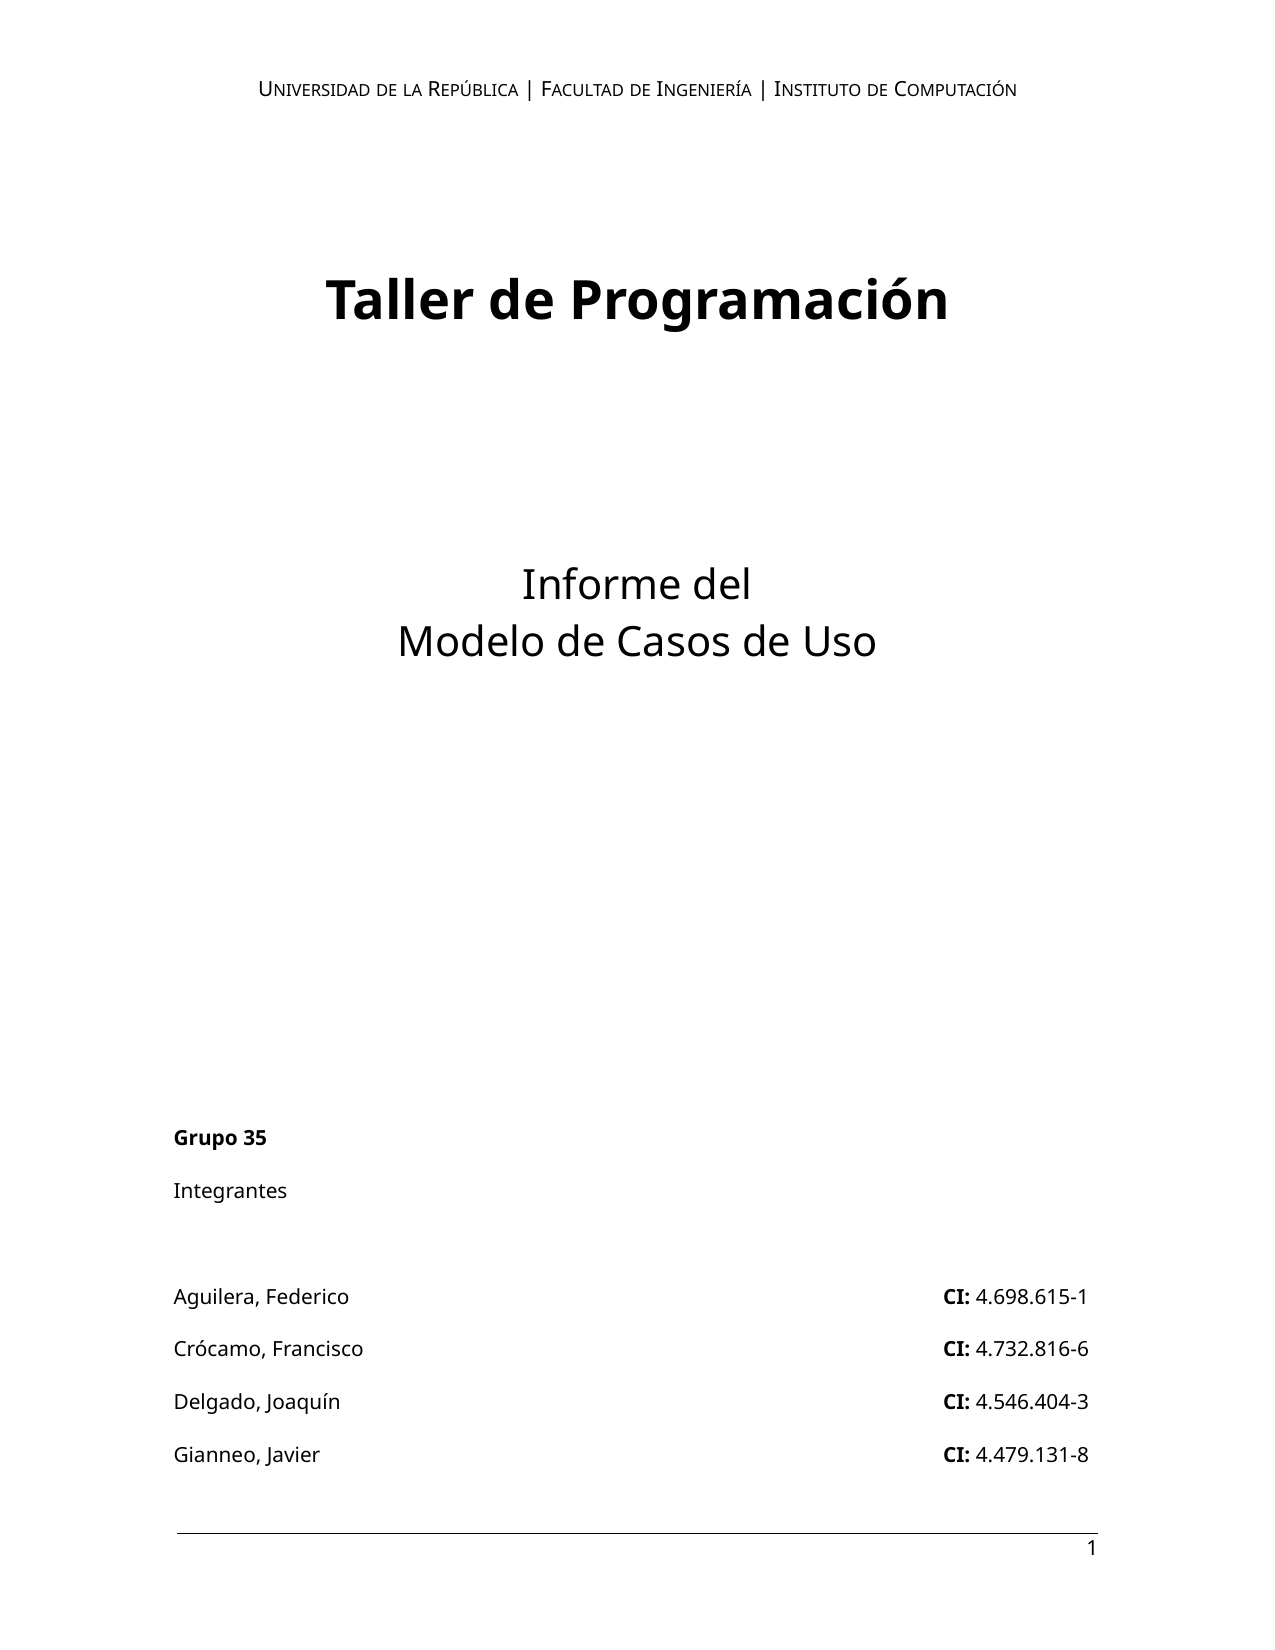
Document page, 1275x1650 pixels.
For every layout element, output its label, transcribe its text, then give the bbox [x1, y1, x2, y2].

table_cell Gianneo, Javier [166, 1440, 890, 1493]
text Informe del [177, 555, 1098, 612]
table_header [166, 1229, 890, 1282]
table_cell CI: 4.698.615-1 [890, 1282, 1096, 1334]
table_header [890, 1229, 1096, 1282]
text Taller de Programación [177, 261, 1098, 335]
table_header Grupo 35 [166, 1123, 890, 1176]
table_cell Integrantes [166, 1176, 890, 1229]
table_cell CI: 4.732.816-6 [890, 1335, 1096, 1387]
table_cell Crócamo, Francisco [166, 1335, 890, 1387]
table_cell CI: 4.479.131-8 [890, 1440, 1096, 1493]
text Modelo de Casos de Uso [177, 612, 1098, 668]
table_cell CI: 4.546.404-3 [890, 1388, 1096, 1440]
table_cell Delgado, Joaquín [166, 1388, 890, 1440]
table_cell Aguilera, Federico [166, 1282, 890, 1334]
